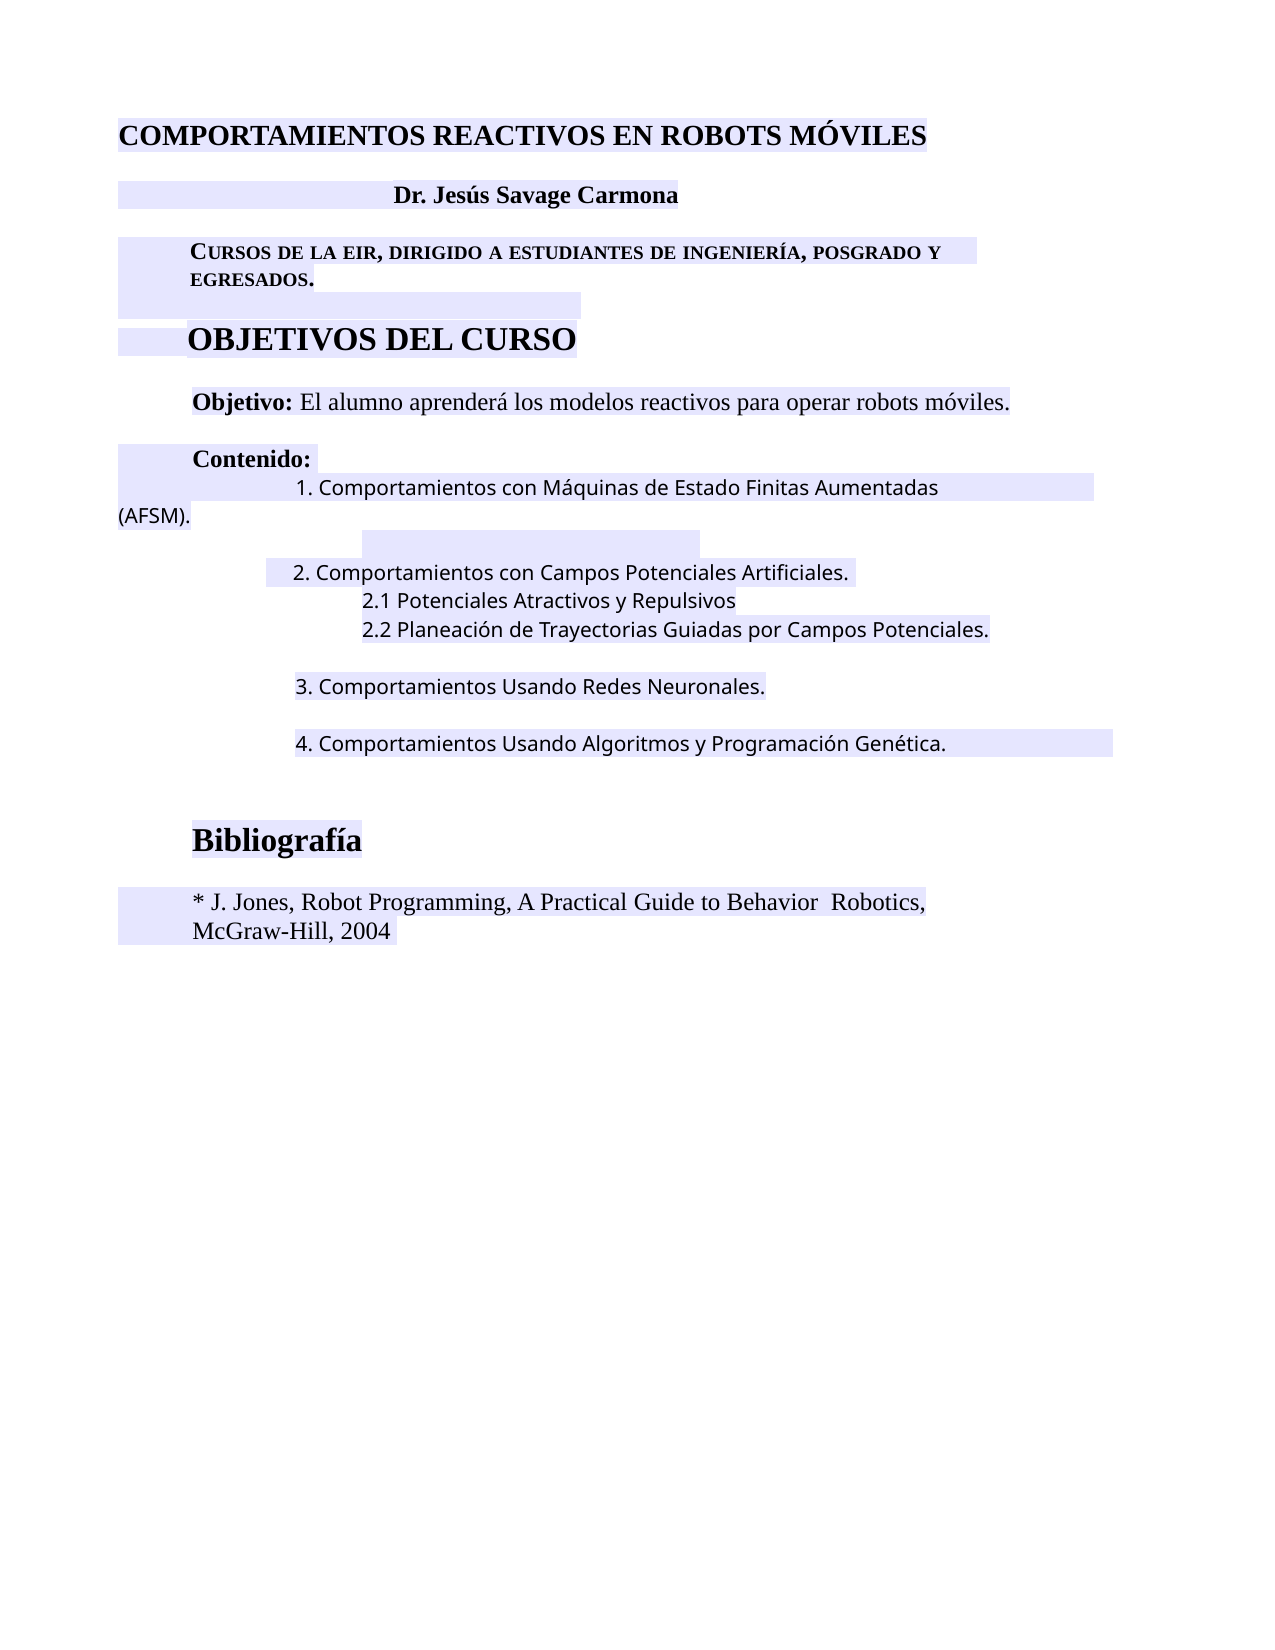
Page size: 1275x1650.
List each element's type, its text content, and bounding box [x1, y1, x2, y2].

text 1. Comportamientos con Máquinas de Estado Finitas Aumentadas (AFSM). [118, 473, 1157, 530]
text Cursos de la eir, dirigido a estudiantes de ingeniería, posgrado y [118, 237, 1157, 264]
subtitle Bibliografía [118, 820, 1157, 858]
text 4. Comportamientos Usando Algoritmos y Programación Genética. [295, 729, 1157, 757]
text Dr. Jesús Savage Carmona [118, 180, 1157, 209]
text Objetivo: El alumno aprenderá los modelos reactivos para operar robots móviles. [192, 387, 1157, 415]
text egresados. [118, 264, 1157, 292]
subtitle COMPORTAMIENTOS REACTIVOS EN ROBOTS MÓVILES [118, 118, 1157, 152]
text OBJETIVOS DEL CURSO [118, 319, 1157, 358]
text Contenido: [118, 444, 1157, 473]
text 2.1 Potenciales Atractivos y Repulsivos [362, 587, 1157, 615]
text 3. Comportamientos Usando Redes Neuronales. [222, 672, 1157, 700]
text McGraw-Hill, 2004 [118, 916, 1157, 945]
text * J. Jones, Robot Programming, A Practical Guide to Behavior Robotics, [118, 887, 1157, 916]
text 2. Comportamientos con Campos Potenciales Artificiales. [266, 558, 1157, 587]
text 2.2 Planeación de Trayectorias Guiadas por Campos Potenciales. [362, 615, 1157, 643]
